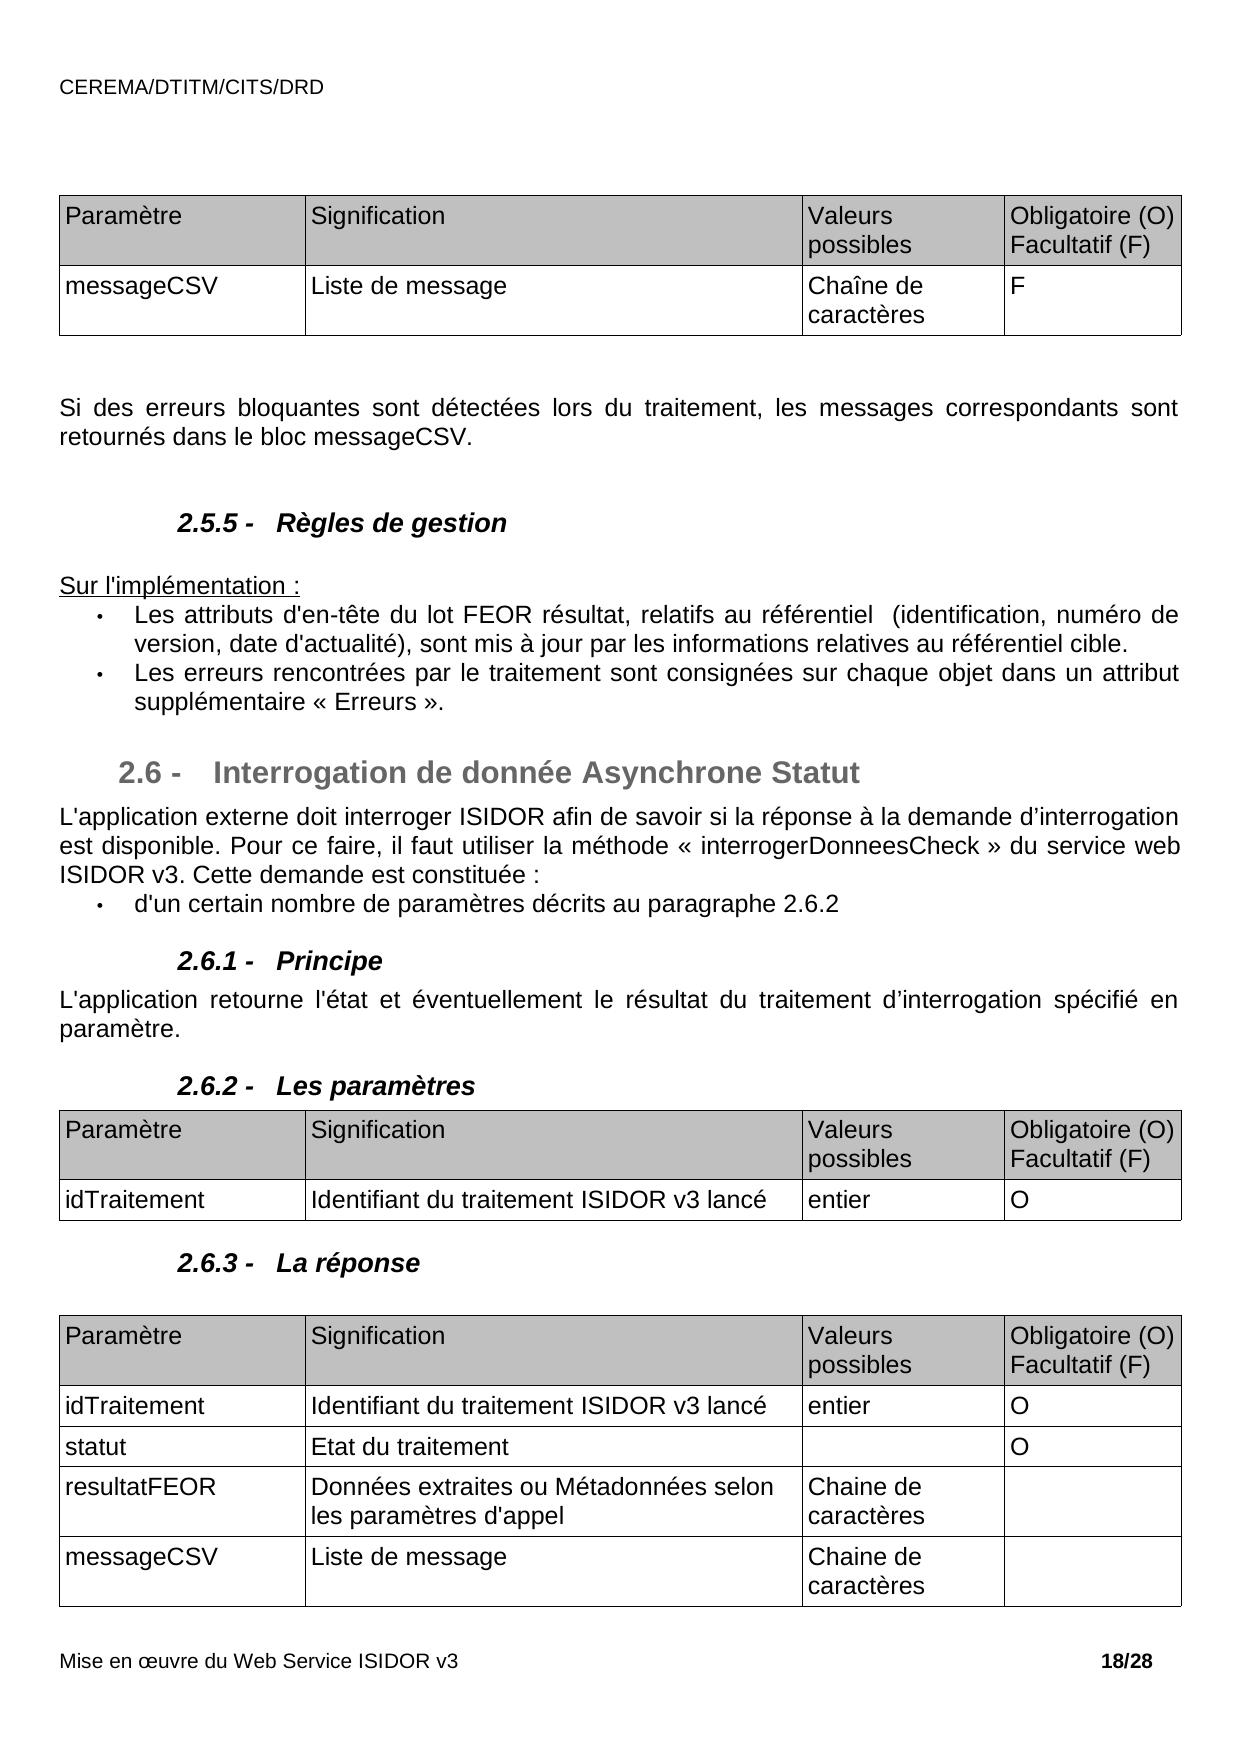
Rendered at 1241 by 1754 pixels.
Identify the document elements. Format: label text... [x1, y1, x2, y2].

table_cell O [1005, 1386, 1181, 1426]
table_cell statut [60, 1427, 305, 1466]
table_cell Chaine de caractères [803, 1537, 1004, 1606]
table_header Paramètre [60, 1316, 305, 1385]
text L'application retourne l'état et éventuellement le résultat du traitement d’interrogation spécifié en paramètre. [59, 985, 1181, 1043]
table_header Valeurs possibles [803, 1111, 1004, 1179]
table_cell entier [803, 1386, 1004, 1426]
list Les erreurs rencontrées par le traitement sont consignées sur chaque objet dans un attribut supplémentaire « Erreurs ». [97, 658, 1181, 716]
table_cell idTraitement [60, 1180, 305, 1220]
table_header Signification [306, 1316, 802, 1385]
table_cell Liste de message [306, 1537, 802, 1606]
list Les attributs d'en-tête du lot FEOR résultat, relatifs au référentiel (identification, numéro de version, date d'actualité), sont mis à jour par les informations relatives au référentiel cible. [97, 600, 1181, 658]
table_cell Données extraites ou Métadonnées selon les paramètres d'appel [306, 1467, 802, 1536]
table_cell entier [803, 1180, 1004, 1220]
table_header Paramètre [60, 1111, 305, 1179]
table_cell resultatFEOR [60, 1467, 305, 1536]
text L'application externe doit interroger ISIDOR afin de savoir si la réponse à la demande d’interrogation est disponible. Pour ce faire, il faut utiliser la méthode « interrogerDonneesCheck » du service web ISIDOR v3. Cette demande est constituée : [59, 802, 1181, 889]
table_cell idTraitement [60, 1386, 305, 1426]
table_cell Identifiant du traitement ISIDOR v3 lancé [306, 1386, 802, 1426]
table_header Obligatoire (O) Facultatif (F) [1005, 1316, 1181, 1385]
table_cell Identifiant du traitement ISIDOR v3 lancé [306, 1180, 802, 1220]
subtitle Règles de gestion [177, 507, 1181, 538]
subtitle Principe [177, 945, 1181, 976]
table_header Valeurs possibles [803, 1316, 1004, 1385]
table_header Paramètre [60, 196, 305, 265]
text Si des erreurs bloquantes sont détectées lors du traitement, les messages correspondants sont retournés dans le bloc messageCSV. [59, 393, 1181, 451]
table_header Obligatoire (O) Facultatif (F) [1005, 1111, 1181, 1179]
list d'un certain nombre de paramètres décrits au paragraphe 2.6.2 [97, 889, 1181, 918]
table_header Signification [306, 196, 802, 265]
table_cell O [1005, 1180, 1181, 1220]
table_cell Liste de message [306, 266, 802, 335]
table_cell messageCSV [60, 1537, 305, 1606]
table_cell O [1005, 1427, 1181, 1466]
table_header Obligatoire (O) Facultatif (F) [1005, 196, 1181, 265]
table_cell Etat du traitement [306, 1427, 802, 1466]
table_cell [803, 1427, 1004, 1466]
table_header Valeurs possibles [803, 196, 1004, 265]
table_header Signification [306, 1111, 802, 1179]
table_cell [1005, 1467, 1181, 1536]
table_cell Chaîne de caractères [803, 266, 1004, 335]
subtitle Interrogation de donnée Asynchrone Statut [118, 754, 1181, 790]
table_cell Chaine de caractères [803, 1467, 1004, 1536]
table_cell F [1005, 266, 1181, 335]
text Sur l'implémentation : [59, 571, 1181, 600]
table_cell [1005, 1537, 1181, 1606]
table_cell messageCSV [60, 266, 305, 335]
subtitle Les paramètres [177, 1069, 1181, 1101]
subtitle La réponse [177, 1246, 1181, 1277]
